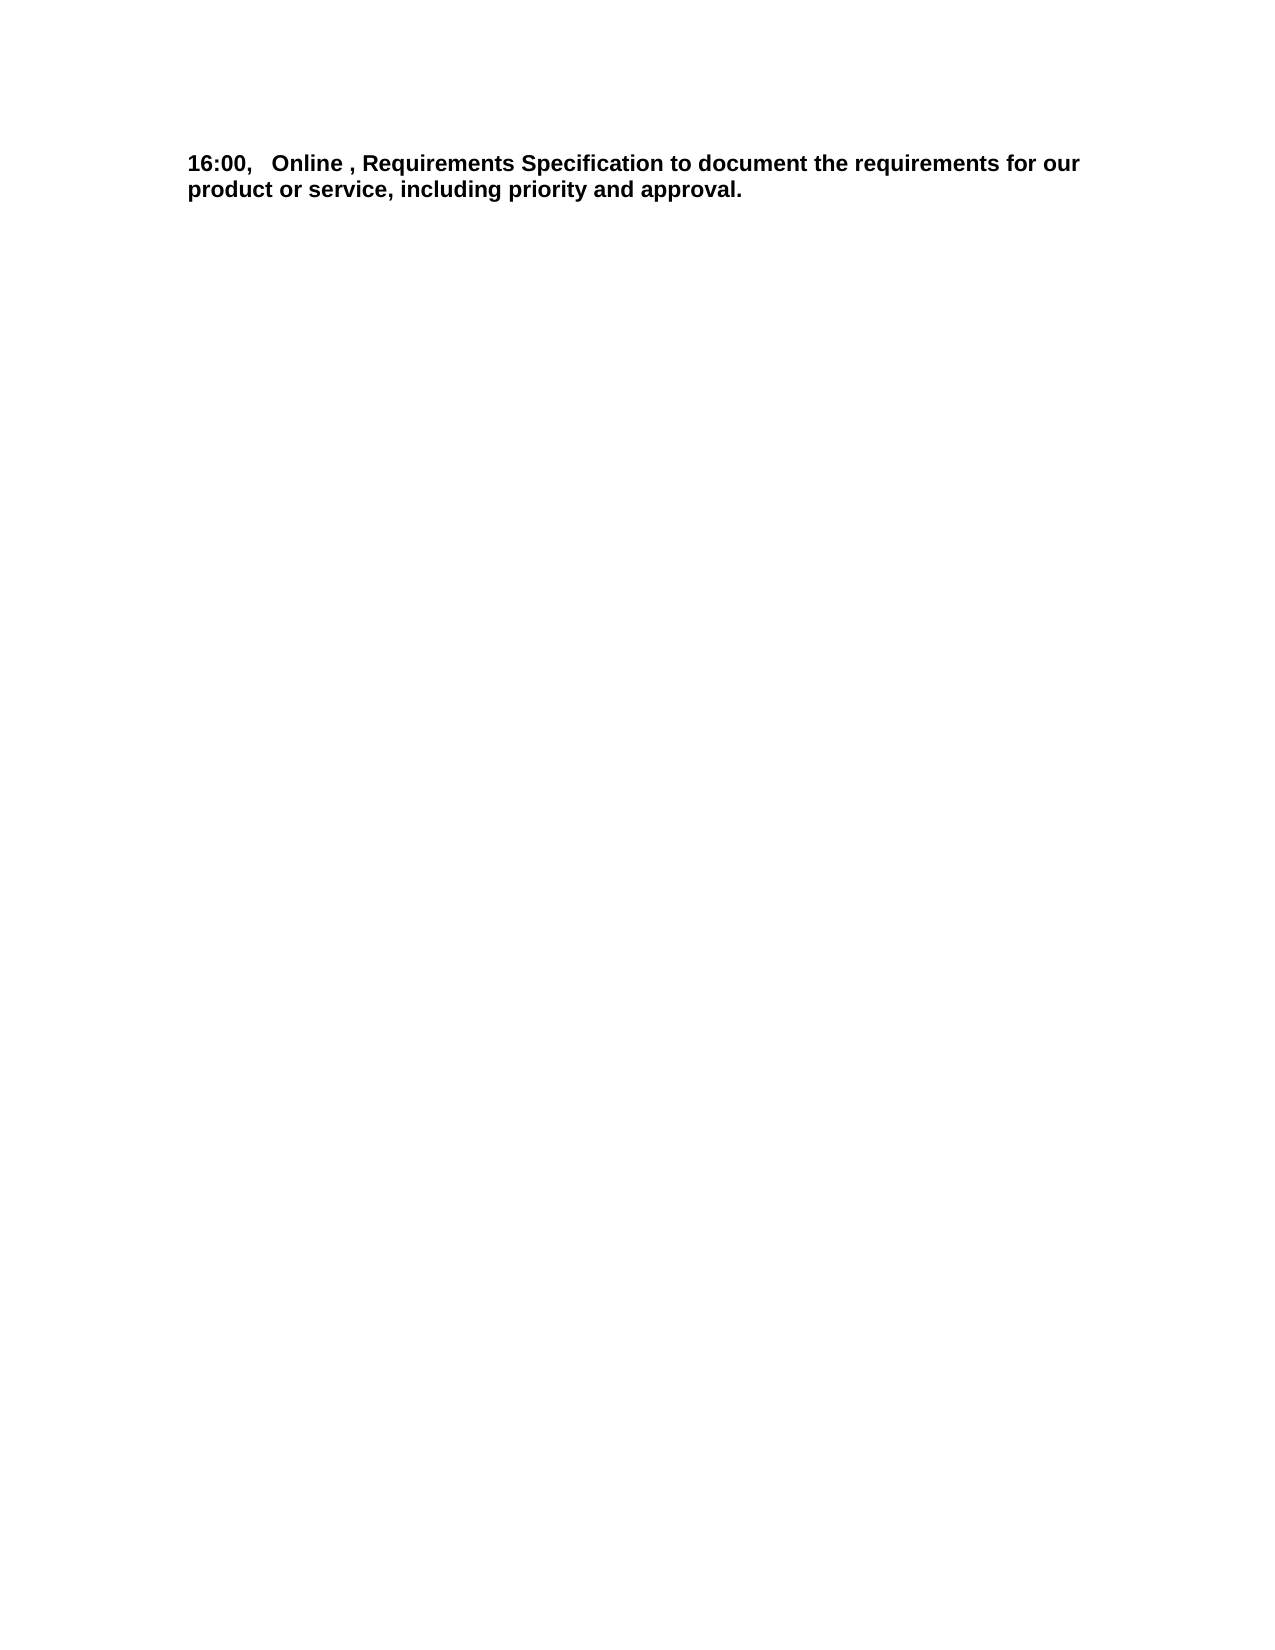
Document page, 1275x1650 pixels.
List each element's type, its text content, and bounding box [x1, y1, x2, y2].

text 16:00, Online , Requirements Specification to document the requirements for our product or service, including priority and approval. [187, 150, 1087, 203]
